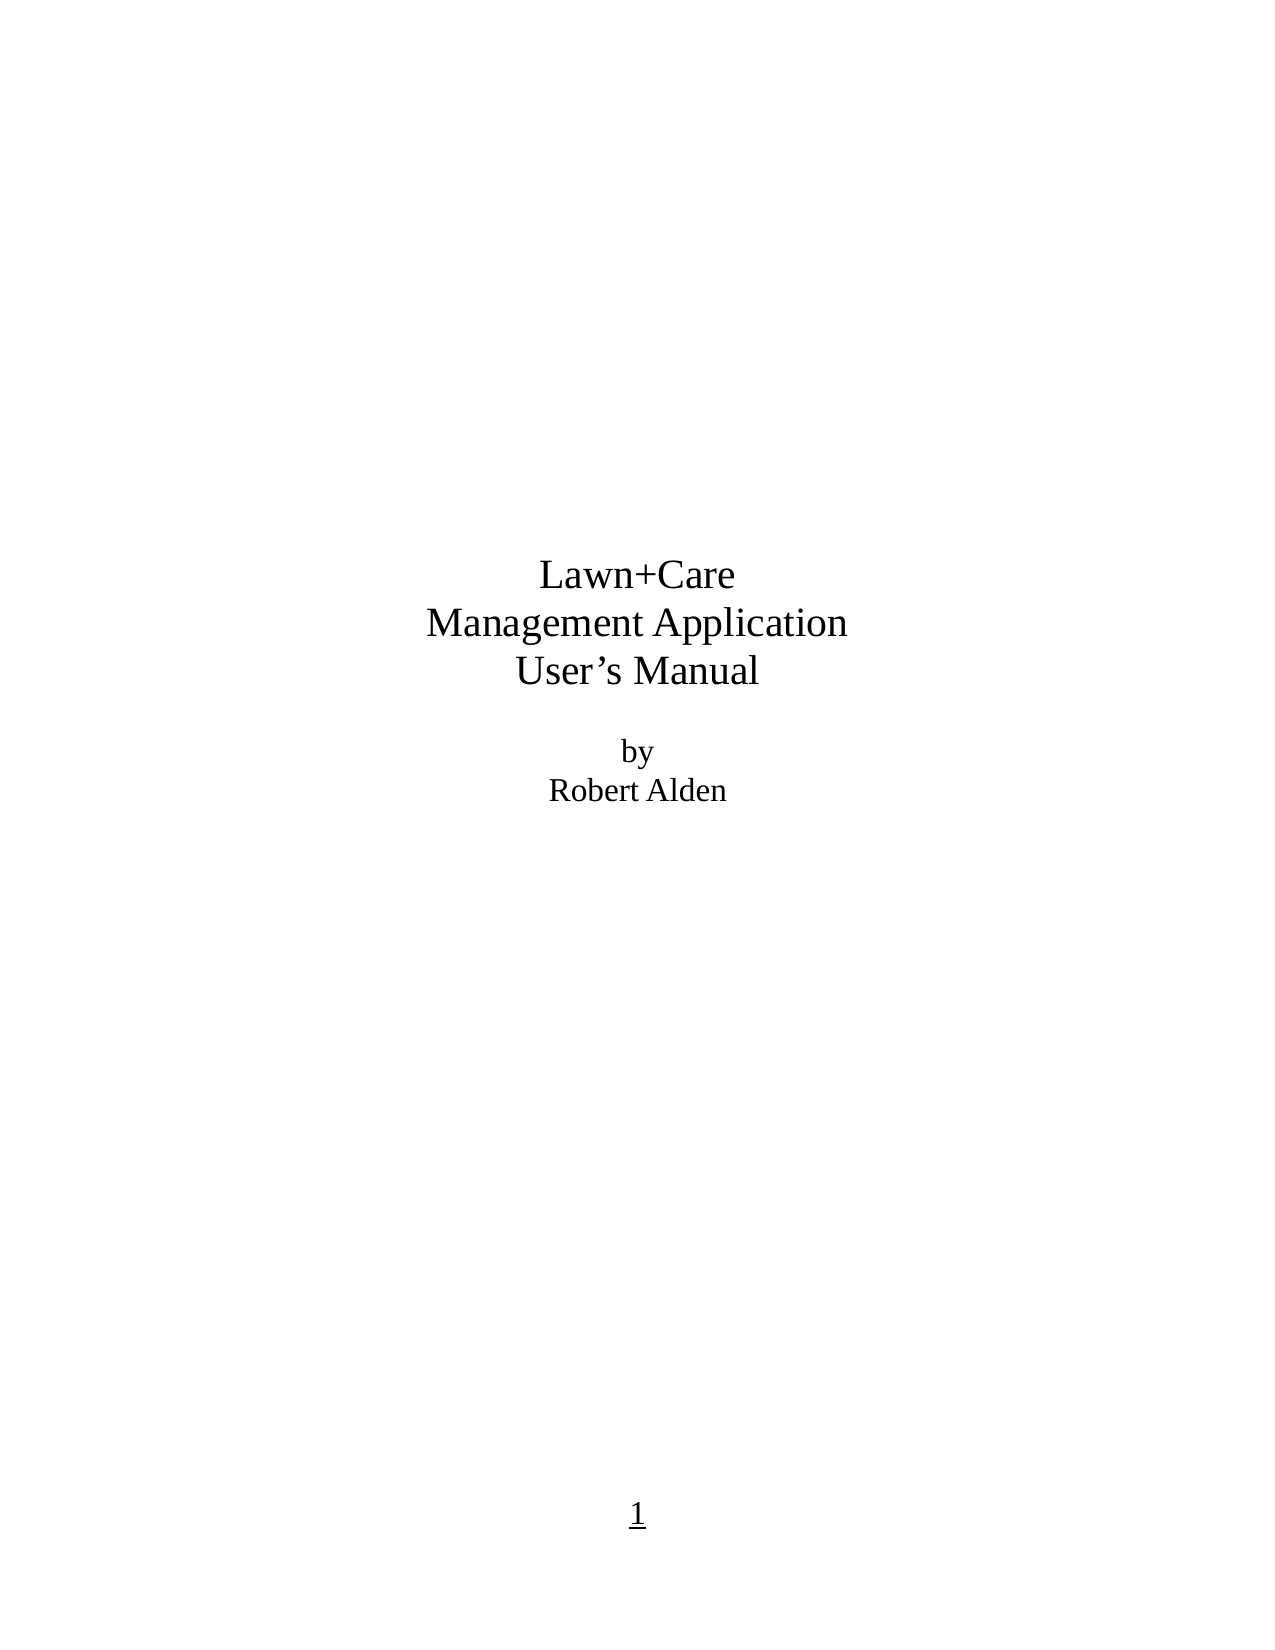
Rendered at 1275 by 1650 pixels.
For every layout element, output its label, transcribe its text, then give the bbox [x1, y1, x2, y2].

text Robert Alden [118, 770, 1157, 808]
text Management Application [118, 597, 1157, 645]
text Lawn+Care [118, 549, 1157, 597]
text User’s Manual [118, 645, 1157, 693]
text by [118, 731, 1157, 770]
